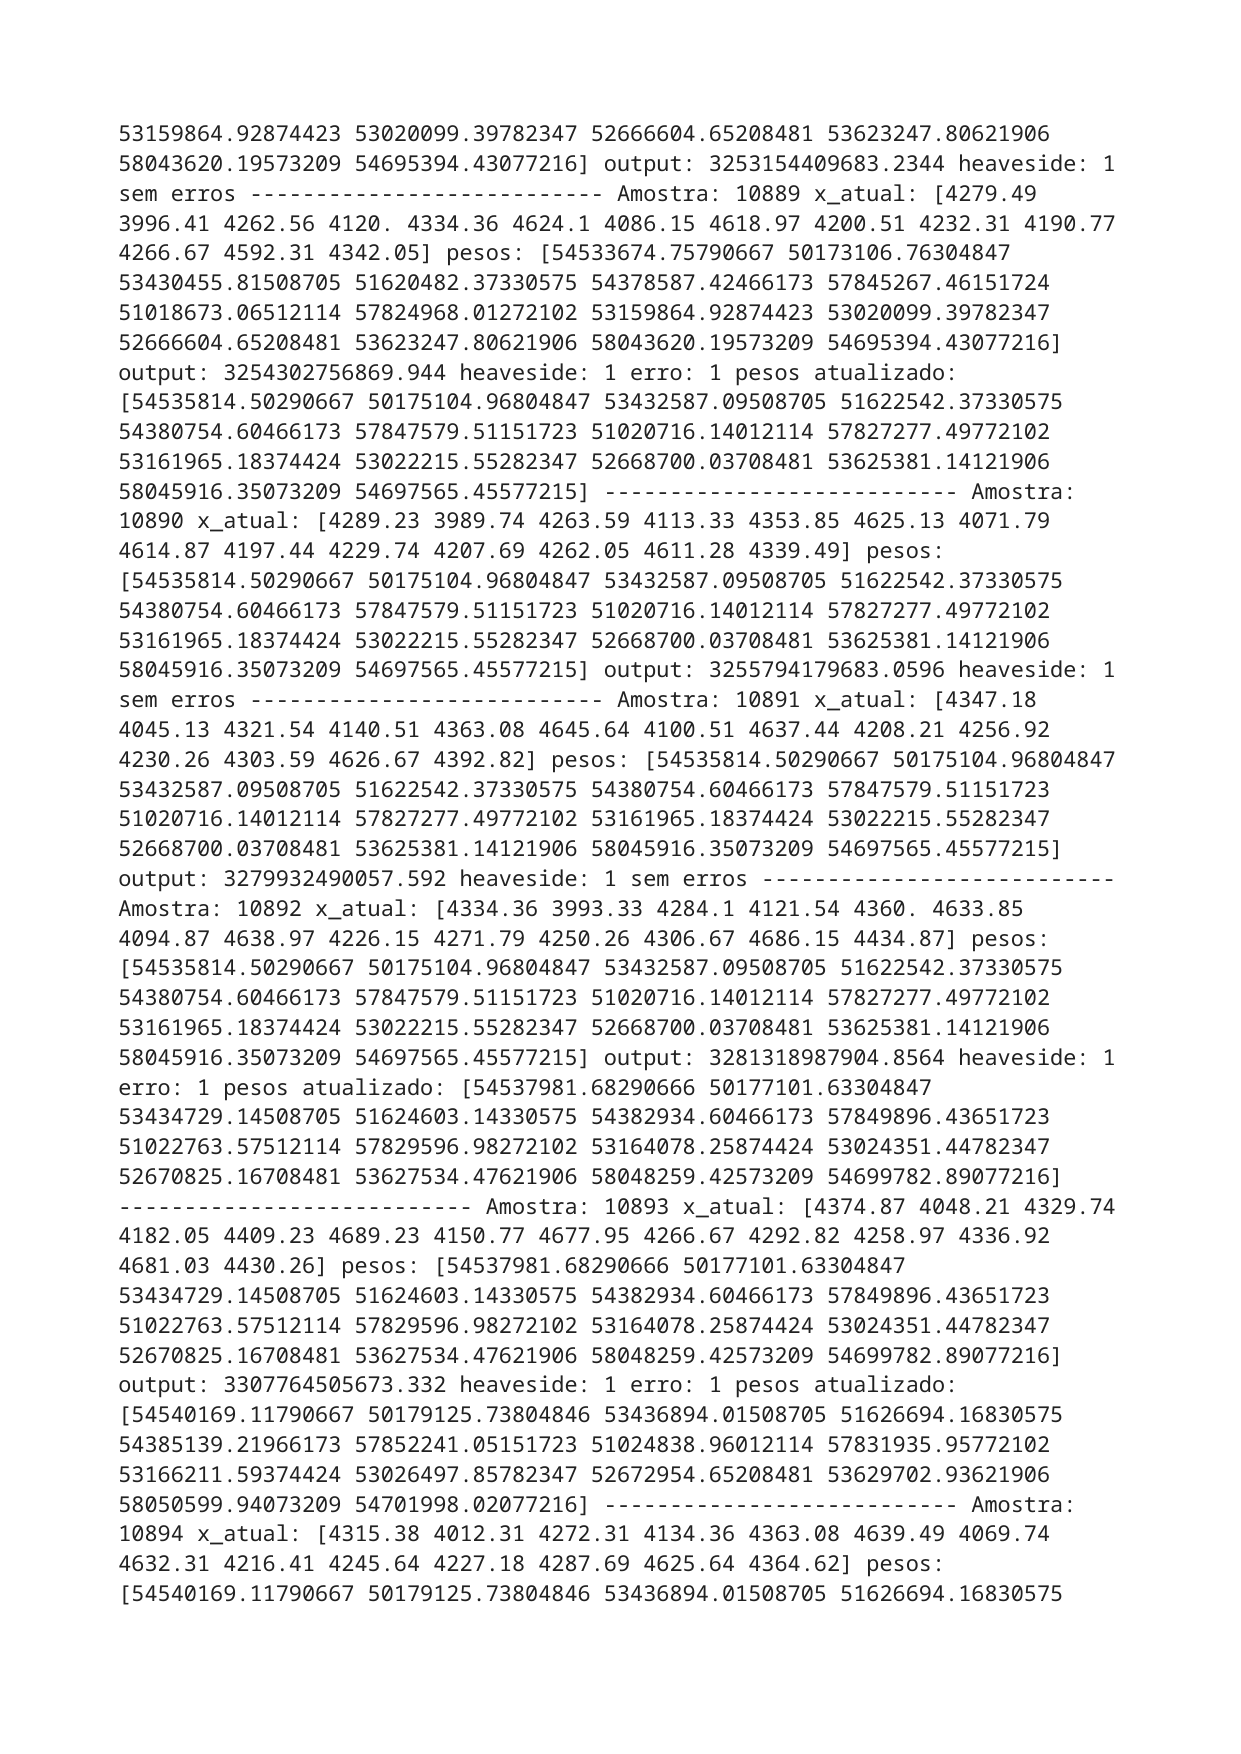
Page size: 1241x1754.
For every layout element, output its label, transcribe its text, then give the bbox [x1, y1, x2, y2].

text 53159864.92874423 53020099.39782347 52666604.65208481 53623247.80621906 58043620.19573209 54695394.43077216] output: 3253154409683.2344 heaveside: 1 sem erros --------------------------- Amostra: 10889 x_atual: [4279.49 3996.41 4262.56 4120. 4334.36 4624.1 4086.15 4618.97 4200.51 4232.31 4190.77 4266.67 4592.31 4342.05] pesos: [54533674.75790667 50173106.76304847 53430455.81508705 51620482.37330575 54378587.42466173 57845267.46151724 51018673.06512114 57824968.01272102 53159864.92874423 53020099.39782347 52666604.65208481 53623247.80621906 58043620.19573209 54695394.43077216] output: 3254302756869.944 heaveside: 1 erro: 1 pesos atualizado: [54535814.50290667 50175104.96804847 53432587.09508705 51622542.37330575 54380754.60466173 57847579.51151723 51020716.14012114 57827277.49772102 53161965.18374424 53022215.55282347 52668700.03708481 53625381.14121906 58045916.35073209 54697565.45577215] --------------------------- Amostra: 10890 x_atual: [4289.23 3989.74 4263.59 4113.33 4353.85 4625.13 4071.79 4614.87 4197.44 4229.74 4207.69 4262.05 4611.28 4339.49] pesos: [54535814.50290667 50175104.96804847 53432587.09508705 51622542.37330575 54380754.60466173 57847579.51151723 51020716.14012114 57827277.49772102 53161965.18374424 53022215.55282347 52668700.03708481 53625381.14121906 58045916.35073209 54697565.45577215] output: 3255794179683.0596 heaveside: 1 sem erros --------------------------- Amostra: 10891 x_atual: [4347.18 4045.13 4321.54 4140.51 4363.08 4645.64 4100.51 4637.44 4208.21 4256.92 4230.26 4303.59 4626.67 4392.82] pesos: [54535814.50290667 50175104.96804847 53432587.09508705 51622542.37330575 54380754.60466173 57847579.51151723 51020716.14012114 57827277.49772102 53161965.18374424 53022215.55282347 52668700.03708481 53625381.14121906 58045916.35073209 54697565.45577215] output: 3279932490057.592 heaveside: 1 sem erros --------------------------- Amostra: 10892 x_atual: [4334.36 3993.33 4284.1 4121.54 4360. 4633.85 4094.87 4638.97 4226.15 4271.79 4250.26 4306.67 4686.15 4434.87] pesos: [54535814.50290667 50175104.96804847 53432587.09508705 51622542.37330575 54380754.60466173 57847579.51151723 51020716.14012114 57827277.49772102 53161965.18374424 53022215.55282347 52668700.03708481 53625381.14121906 58045916.35073209 54697565.45577215] output: 3281318987904.8564 heaveside: 1 erro: 1 pesos atualizado: [54537981.68290666 50177101.63304847 53434729.14508705 51624603.14330575 54382934.60466173 57849896.43651723 51022763.57512114 57829596.98272102 53164078.25874424 53024351.44782347 52670825.16708481 53627534.47621906 58048259.42573209 54699782.89077216] --------------------------- Amostra: 10893 x_atual: [4374.87 4048.21 4329.74 4182.05 4409.23 4689.23 4150.77 4677.95 4266.67 4292.82 4258.97 4336.92 4681.03 4430.26] pesos: [54537981.68290666 50177101.63304847 53434729.14508705 51624603.14330575 54382934.60466173 57849896.43651723 51022763.57512114 57829596.98272102 53164078.25874424 53024351.44782347 52670825.16708481 53627534.47621906 58048259.42573209 54699782.89077216] output: 3307764505673.332 heaveside: 1 erro: 1 pesos atualizado: [54540169.11790667 50179125.73804846 53436894.01508705 51626694.16830575 54385139.21966173 57852241.05151723 51024838.96012114 57831935.95772102 53166211.59374424 53026497.85782347 52672954.65208481 53629702.93621906 58050599.94073209 54701998.02077216] --------------------------- Amostra: 10894 x_atual: [4315.38 4012.31 4272.31 4134.36 4363.08 4639.49 4069.74 4632.31 4216.41 4245.64 4227.18 4287.69 4625.64 4364.62] pesos: [54540169.11790667 50179125.73804846 53436894.01508705 51626694.16830575 [118, 118, 1122, 1608]
